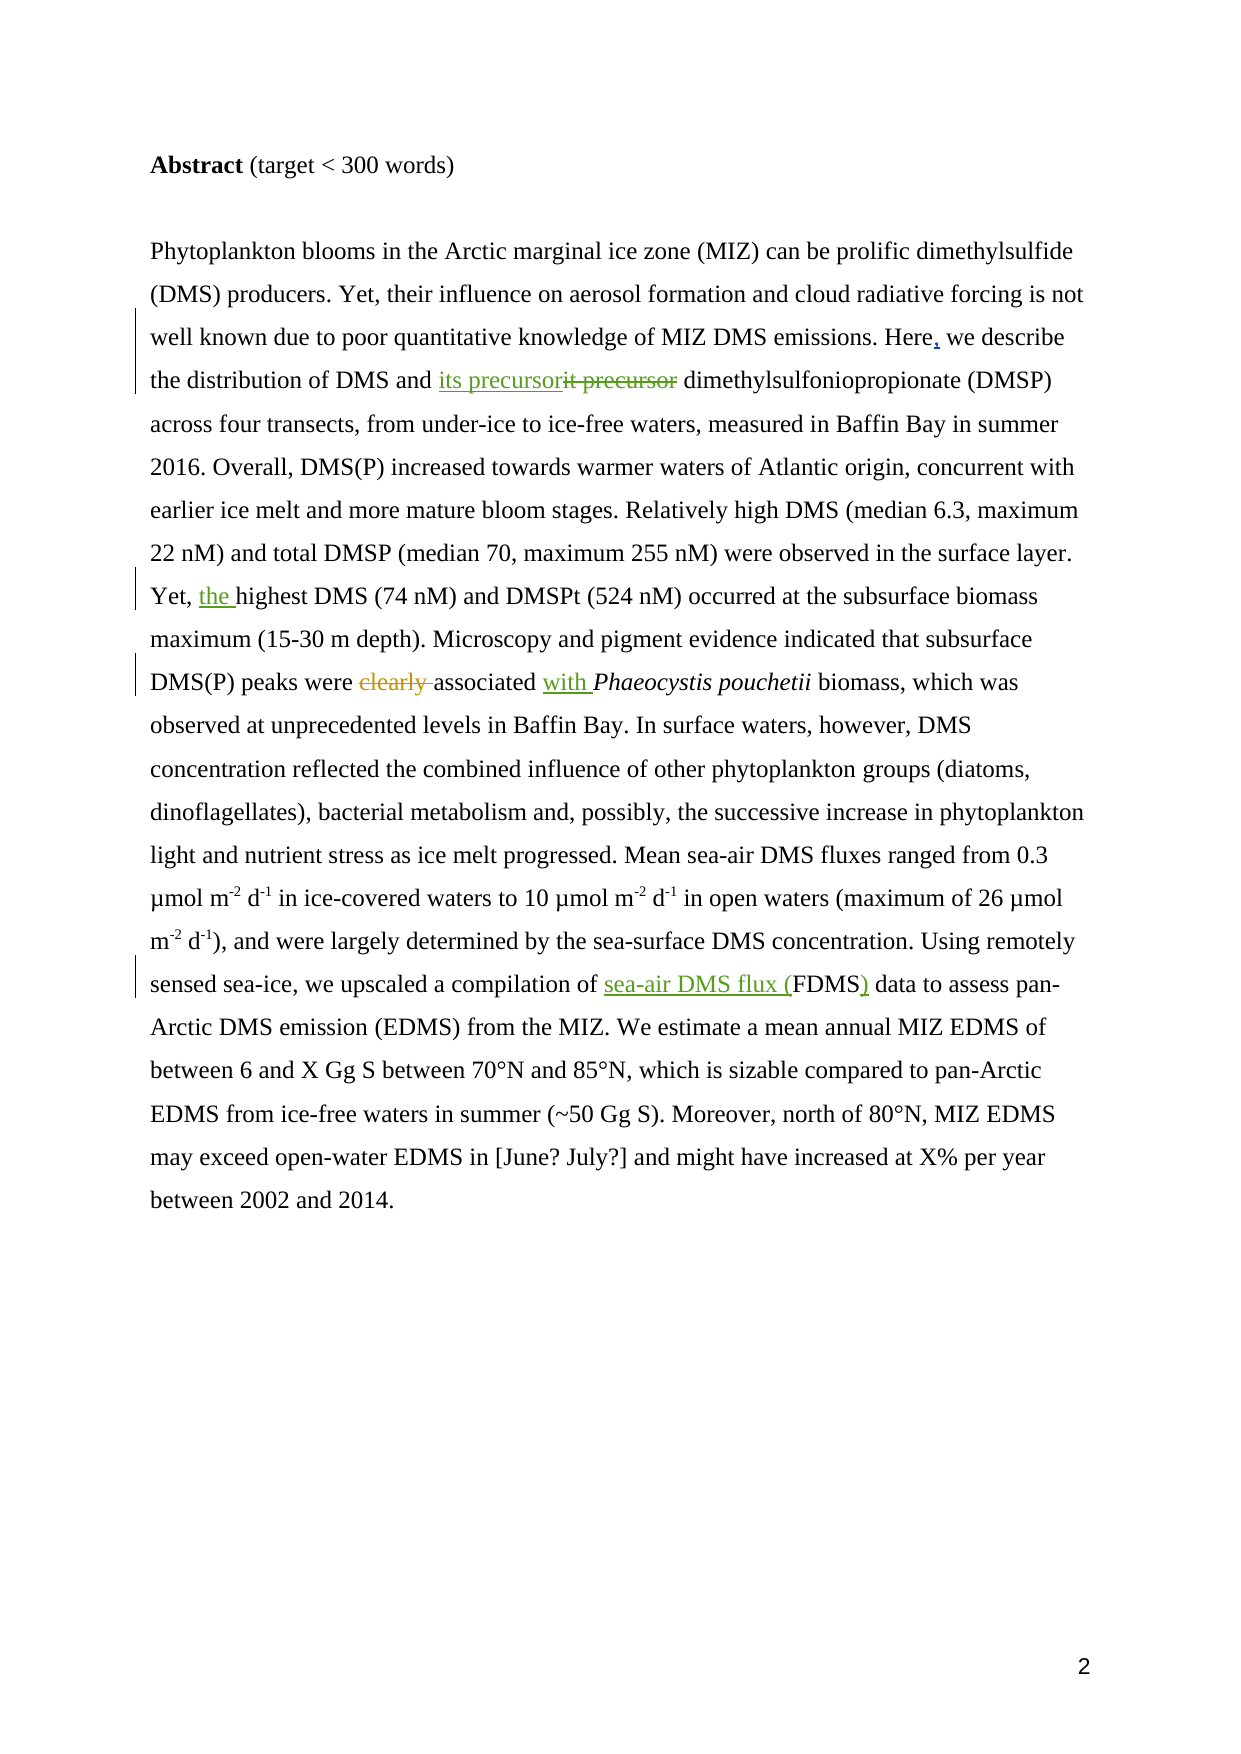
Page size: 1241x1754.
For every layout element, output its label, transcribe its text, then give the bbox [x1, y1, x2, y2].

text Abstract (target < 300 words) [150, 150, 1090, 179]
text Phytoplankton blooms in the Arctic marginal ice zone (MIZ) can be prolific dimethylsulfide (DMS) producers. Yet, their influence on aerosol formation and cloud radiative forcing is not well known due to poor quantitative knowledge of MIZ DMS emissions. Here, we describe the distribution of DMS and its precursor dimethylsulfoniopropionate (DMSP) across four transects, from under-ice to ice-free waters, measured in Baffin Bay in summer 2016. Overall, DMS(P) increased towards warmer waters of Atlantic origin, concurrent with earlier ice melt and more mature bloom stages. Relatively high DMS (median 6.3, maximum 22 nM) and total DMSP (median 70, maximum 255 nM) were observed in the surface layer. Yet, the highest DMS (74 nM) and DMSPt (524 nM) occurred at the subsurface biomass maximum (15-30 m depth). Microscopy and pigment evidence indicated that subsurface DMS(P) peaks were associated with Phaeocystis pouchetii biomass, which was observed at unprecedented levels in Baffin Bay. In surface waters, however, DMS concentration reflected the combined influence of other phytoplankton groups (diatoms, dinoflagellates), bacterial metabolism and, possibly, the successive increase in phytoplankton light and nutrient stress as ice melt progressed. Mean sea-air DMS fluxes ranged from 0.3 µmol m-2 d-1 in ice-covered waters to 10 µmol m-2 d-1 in open waters (maximum of 26 µmol m-2 d-1), and were largely determined by the sea-surface DMS concentration. Using remotely sensed sea-ice, we upscaled a compilation of sea-air DMS flux (FDMS) data to assess pan-Arctic DMS emission (EDMS) from the MIZ. We estimate a mean annual MIZ EDMS of between 6 and X Gg S between 70°N and 85°N, which is sizable compared to pan-Arctic EDMS from ice-free waters in summer (~50 Gg S). Moreover, north of 80°N, MIZ EDMS may exceed open-water EDMS in [June? July?] and might have increased at X% per year between 2002 and 2014. [150, 236, 1090, 1214]
